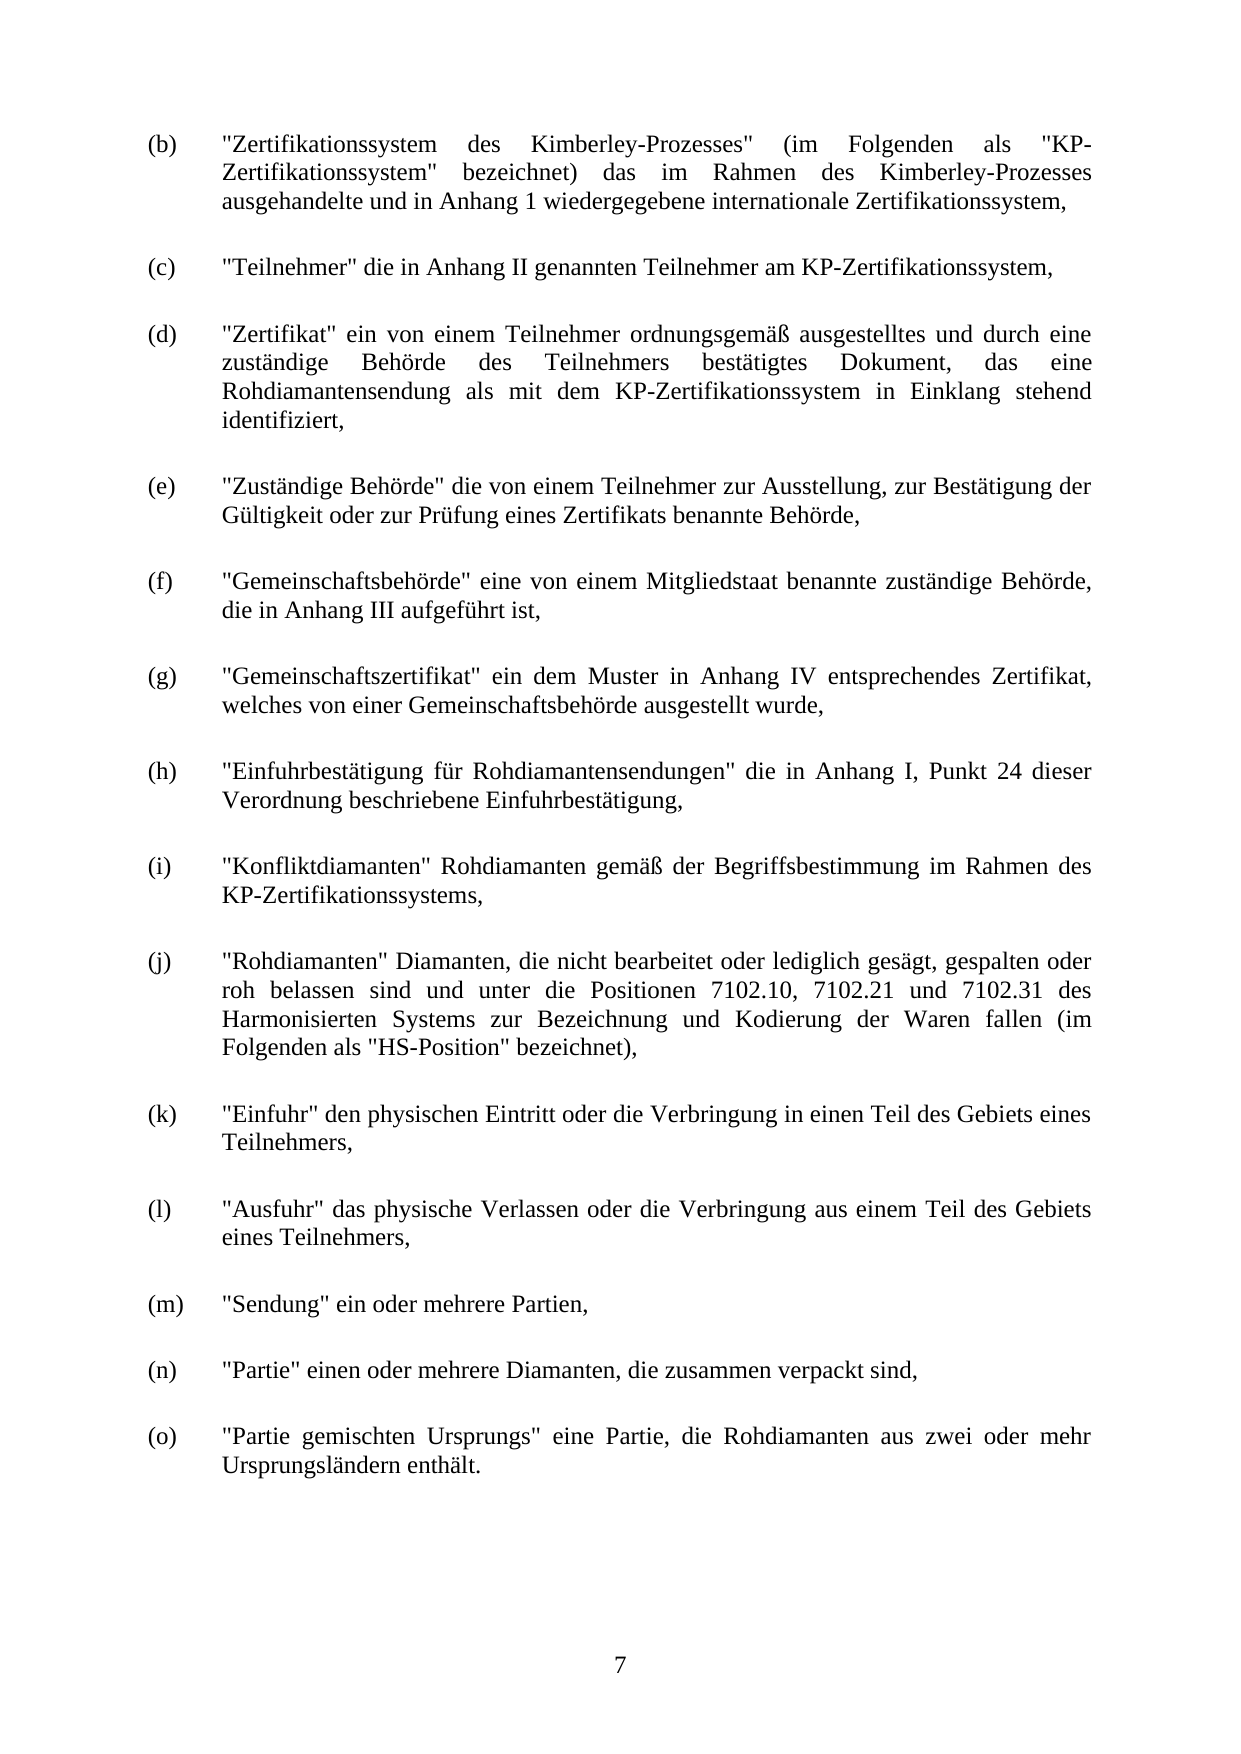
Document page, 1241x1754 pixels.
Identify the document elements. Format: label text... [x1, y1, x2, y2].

list "Partie gemischten Ursprungs" eine Partie, die Rohdiamanten aus zwei oder mehr Ursprungsländern enthält. [148, 1421, 1092, 1479]
list "Zertifikationssystem des Kimberley-Prozesses" (im Folgenden als "KP-Zertifikationssystem" bezeichnet) das im Rahmen des Kimberley-Prozesses ausgehandelte und in Anhang 1 wiedergegebene internationale Zertifikationssystem, [148, 129, 1092, 215]
list "Partie" einen oder mehrere Diamanten, die zusammen verpackt sind, [148, 1355, 1092, 1384]
list "Konfliktdiamanten" Rohdiamanten gemäß der Begriffsbestimmung im Rahmen des KP-Zertifikationssystems, [148, 851, 1092, 909]
list "Gemeinschaftszertifikat" ein dem Muster in Anhang IV entsprechendes Zertifikat, welches von einer Gemeinschaftsbehörde ausgestellt wurde, [148, 661, 1092, 719]
list "Sendung" ein oder mehrere Partien, [148, 1289, 1092, 1317]
list "Gemeinschaftsbehörde" eine von einem Mitgliedstaat benannte zuständige Behörde, die in Anhang III aufgeführt ist, [148, 566, 1092, 624]
list "Einfuhr" den physischen Eintritt oder die Verbringung in einen Teil des Gebiets eines Teilnehmers, [148, 1099, 1092, 1156]
list "Teilnehmer" die in Anhang II genannten Teilnehmer am KP-Zertifikationssystem, [148, 252, 1092, 281]
list "Rohdiamanten" Diamanten, die nicht bearbeitet oder lediglich gesägt, gespalten oder roh belassen sind und unter die Positionen 7102.10, 7102.21 und 7102.31 des Harmonisierten Systems zur Bezeichnung und Kodierung der Waren fallen (im Folgenden als "HS-Position" bezeichnet), [148, 946, 1092, 1061]
list "Einfuhrbestätigung für Rohdiamantensendungen" die in Anhang I, Punkt 24 dieser Verordnung beschriebene Einfuhrbestätigung, [148, 756, 1092, 814]
list "Ausfuhr" das physische Verlassen oder die Verbringung aus einem Teil des Gebiets eines Teilnehmers, [148, 1194, 1092, 1251]
list "Zuständige Behörde" die von einem Teilnehmer zur Ausstellung, zur Bestätigung der Gültigkeit oder zur Prüfung eines Zertifikats benannte Behörde, [148, 471, 1092, 529]
list "Zertifikat" ein von einem Teilnehmer ordnungsgemäß ausgestelltes und durch eine zuständige Behörde des Teilnehmers bestätigtes Dokument, das eine Rohdiamantensendung als mit dem KP-Zertifikationssystem in Einklang stehend identifiziert, [148, 319, 1092, 434]
